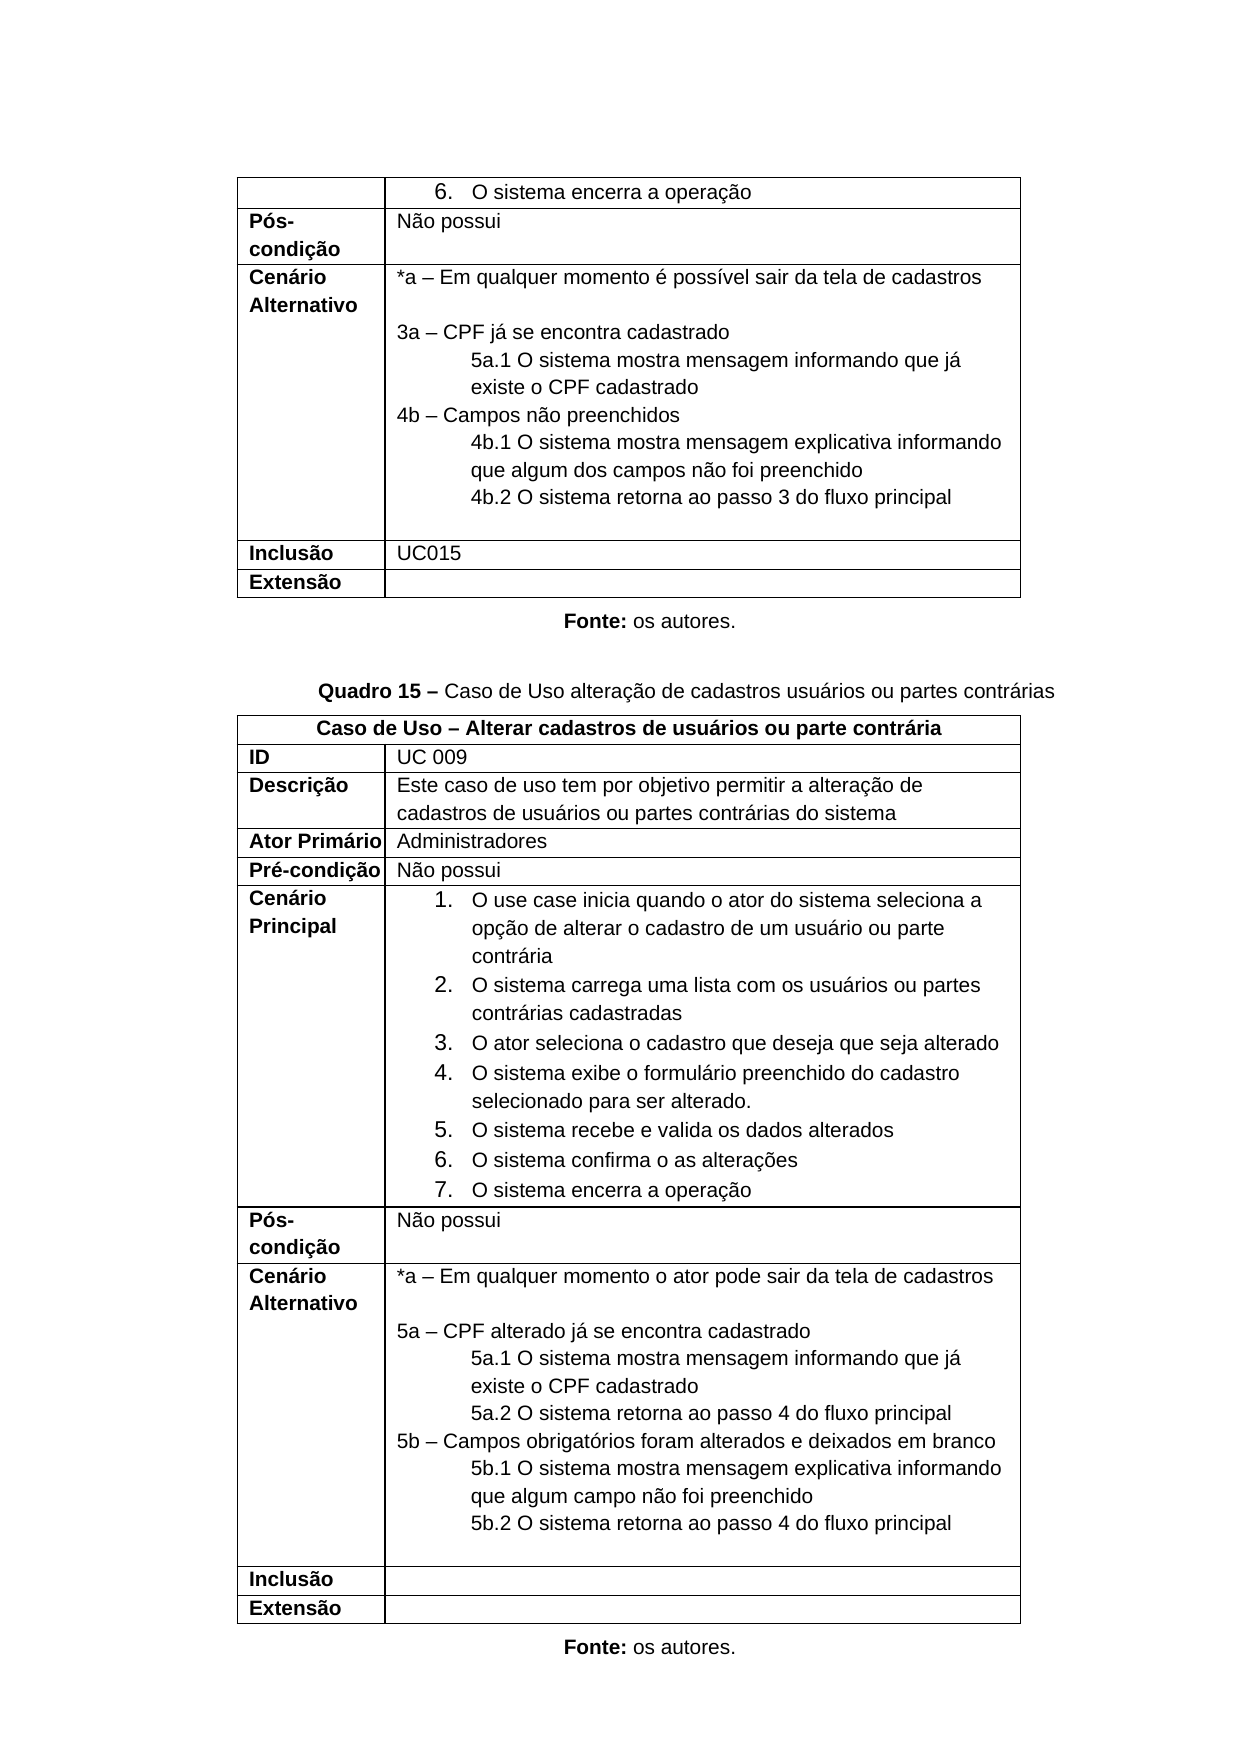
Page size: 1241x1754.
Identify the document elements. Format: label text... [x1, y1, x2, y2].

table_cell Pós-condição [238, 1208, 384, 1262]
table_cell Pós-condição [238, 209, 384, 264]
table_cell Cenário Principal [238, 886, 384, 1206]
table_cell [238, 178, 384, 208]
text Fonte: os autores. [177, 598, 1122, 636]
table_cell O use case inicia quando o ator do sistema seleciona a opção de alterar o cadastro de um usuário ou parte contrária O sistema carrega uma lista com os usuários ou partes contrárias cadastradas O ator seleciona o cadastro que deseja que seja alterado O sistema exibe o formulário preenchido do cadastro selecionado para ser alterado. O sistema recebe e valida os dados alterados O sistema confirma o as alterações O sistema encerra a operação [386, 886, 1020, 1206]
table_cell [386, 1567, 1020, 1594]
table_cell [386, 1596, 1020, 1623]
table_cell Descrição [238, 773, 384, 828]
table_cell Extensão [238, 570, 384, 597]
table_cell O use case inicia quando o ator seleciona a opção de cadastrar a parte contrária O sistema carrega o formulário para cadastro da parte contrária O ator informa os dados da parte contrária: Nome, ocupação, Carteira de identidade, Nº de CPF, endereço e CEP O sistema recebe e valida os dados da parte contrária O sistema confirma o cadastro O sistema encerra a operação [386, 178, 1020, 208]
table_cell Inclusão [238, 541, 384, 569]
table_cell UC015 [386, 541, 1020, 569]
table_cell Pré-condição [238, 858, 384, 885]
table_cell Cenário Alternativo [238, 265, 384, 540]
table_cell Inclusão [238, 1567, 384, 1594]
table_header Caso de Uso – Alterar cadastros de usuários ou parte contrária [238, 716, 1020, 743]
table_cell Cenário Alternativo [238, 1264, 384, 1566]
table_cell Este caso de uso tem por objetivo permitir a alteração de cadastros de usuários ou partes contrárias do sistema [386, 773, 1020, 828]
table_cell Extensão [238, 1596, 384, 1623]
table_cell Ator Primário [238, 829, 384, 857]
table_cell [386, 570, 1020, 597]
table_cell *a – Em qualquer momento o ator pode sair da tela de cadastros 5a – CPF alterado já se encontra cadastrado 5a.1 O sistema mostra mensagem informando que já existe o CPF cadastrado 5a.2 O sistema retorna ao passo 4 do fluxo principal 5b – Campos obrigatórios foram alterados e deixados em branco 5b.1 O sistema mostra mensagem explicativa informando que algum campo não foi preenchido 5b.2 O sistema retorna ao passo 4 do fluxo principal [386, 1264, 1020, 1566]
table_cell Não possui [386, 1208, 1020, 1262]
table_cell UC 009 [386, 745, 1020, 772]
table_cell ID [238, 745, 384, 772]
table_cell Administradores [386, 829, 1020, 857]
text Quadro 15 – Caso de Uso alteração de cadastros usuários ou partes contrárias [177, 679, 1122, 703]
table_cell Não possui [386, 209, 1020, 264]
table_cell *a – Em qualquer momento é possível sair da tela de cadastros 3a – CPF já se encontra cadastrado 5a.1 O sistema mostra mensagem informando que já existe o CPF cadastrado 4b – Campos não preenchidos 4b.1 O sistema mostra mensagem explicativa informando que algum dos campos não foi preenchido 4b.2 O sistema retorna ao passo 3 do fluxo principal [386, 265, 1020, 540]
text Fonte: os autores. [177, 1624, 1122, 1662]
table_cell Não possui [386, 858, 1020, 885]
